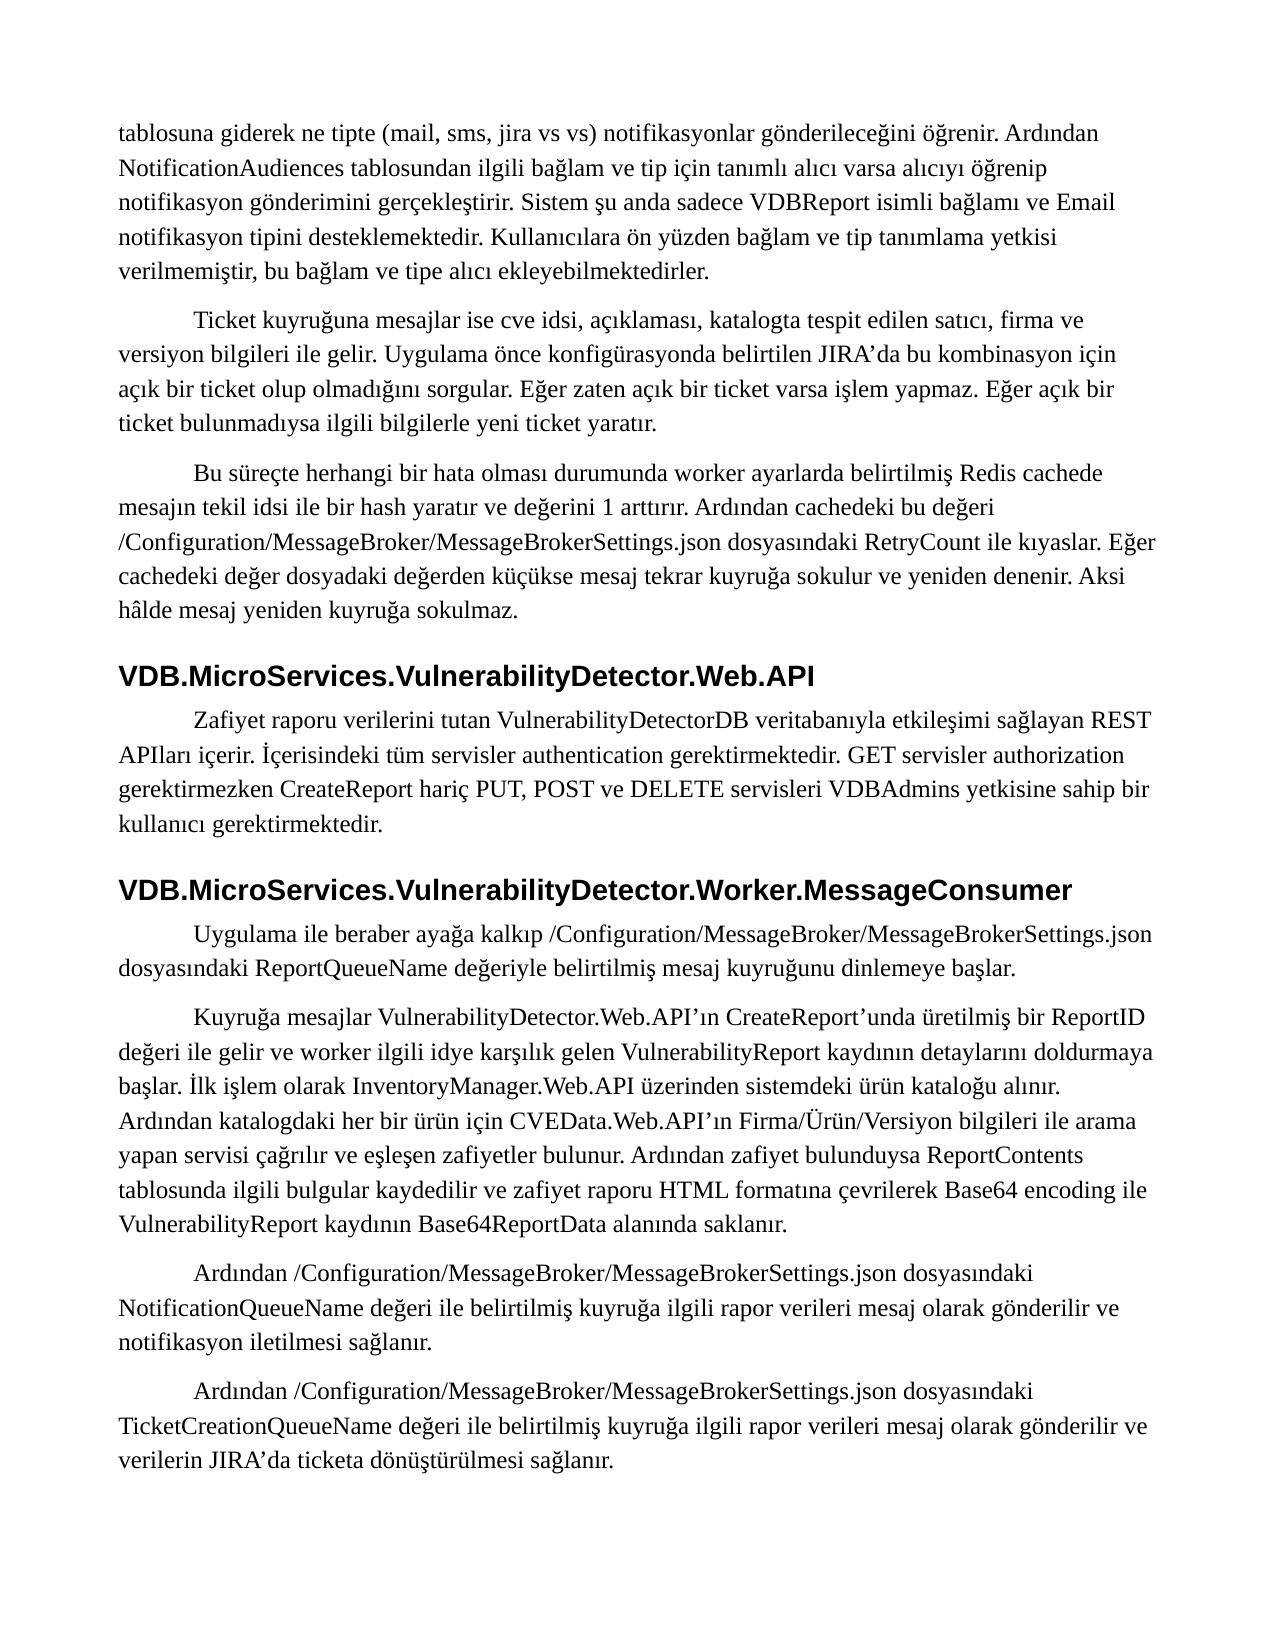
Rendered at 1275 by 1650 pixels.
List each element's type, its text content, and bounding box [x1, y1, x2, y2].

text Ardından /Configuration/MessageBroker/MessageBrokerSettings.json dosyasındaki NotificationQueueName değeri ile belirtilmiş kuyruğa ilgili rapor verileri mesaj olarak gönderilir ve notifikasyon iletilmesi sağlanır. [118, 1258, 1157, 1356]
text Zafiyet raporu verilerini tutan VulnerabilityDetectorDB veritabanıyla etkileşimi sağlayan REST APIları içerir. İçerisindeki tüm servisler authentication gerektirmektedir. GET servisler authorization gerektirmezken CreateReport hariç PUT, POST ve DELETE servisleri VDBAdmins yetkisine sahip bir kullanıcı gerektirmektedir. [118, 705, 1157, 838]
subtitle VDB.MicroServices.VulnerabilityDetector.Web.API [118, 659, 1157, 693]
text Kuyruğa mesajlar VulnerabilityDetector.Web.API’ın CreateReport’unda üretilmiş bir ReportID değeri ile gelir ve worker ilgili idye karşılık gelen VulnerabilityReport kaydının detaylarını doldurmaya başlar. İlk işlem olarak InventoryManager.Web.API üzerinden sistemdeki ürün kataloğu alınır. Ardından katalogdaki her bir ürün için CVEData.Web.API’ın Firma/Ürün/Versiyon bilgileri ile arama yapan servisi çağrılır ve eşleşen zafiyetler bulunur. Ardından zafiyet bulunduysa ReportContents tablosunda ilgili bulgular kaydedilir ve zafiyet raporu HTML formatına çevrilerek Base64 encoding ile VulnerabilityReport kaydının Base64ReportData alanında saklanır. [118, 1002, 1157, 1238]
text Uygulama ile beraber ayağa kalkıp /Configuration/MessageBroker/MessageBrokerSettings.json dosyasındaki ReportQueueName değeriyle belirtilmiş mesaj kuyruğunu dinlemeye başlar. [118, 919, 1157, 982]
subtitle VDB.MicroServices.VulnerabilityDetector.Worker.MessageConsumer [118, 872, 1157, 906]
text Ardından /Configuration/MessageBroker/MessageBrokerSettings.json dosyasındaki TicketCreationQueueName değeri ile belirtilmiş kuyruğa ilgili rapor verileri mesaj olarak gönderilir ve verilerin JIRA’da ticketa dönüştürülmesi sağlanır. [118, 1376, 1157, 1474]
text Ticket kuyruğuna mesajlar ise cve idsi, açıklaması, katalogta tespit edilen satıcı, firma ve versiyon bilgileri ile gelir. Uygulama önce konfigürasyonda belirtilen JIRA’da bu kombinasyon için açık bir ticket olup olmadığını sorgular. Eğer zaten açık bir ticket varsa işlem yapmaz. Eğer açık bir ticket bulunmadıysa ilgili bilgilerle yeni ticket yaratır. [118, 305, 1157, 437]
text Bu süreçte herhangi bir hata olması durumunda worker ayarlarda belirtilmiş Redis cachede mesajın tekil idsi ile bir hash yaratır ve değerini 1 arttırır. Ardından cachedeki bu değeri /Configuration/MessageBroker/MessageBrokerSettings.json dosyasındaki RetryCount ile kıyaslar. Eğer cachedeki değer dosyadaki değerden küçükse mesaj tekrar kuyruğa sokulur ve yeniden denenir. Aksi hâlde mesaj yeniden kuyruğa sokulmaz. [118, 458, 1157, 624]
text tablosuna giderek ne tipte (mail, sms, jira vs vs) notifikasyonlar gönderileceğini öğrenir. Ardından NotificationAudiences tablosundan ilgili bağlam ve tip için tanımlı alıcı varsa alıcıyı öğrenip notifikasyon gönderimini gerçekleştirir. Sistem şu anda sadece VDBReport isimli bağlamı ve Email notifikasyon tipini desteklemektedir. Kullanıcılara ön yüzden bağlam ve tip tanımlama yetkisi verilmemiştir, bu bağlam ve tipe alıcı ekleyebilmektedirler. [118, 118, 1157, 285]
